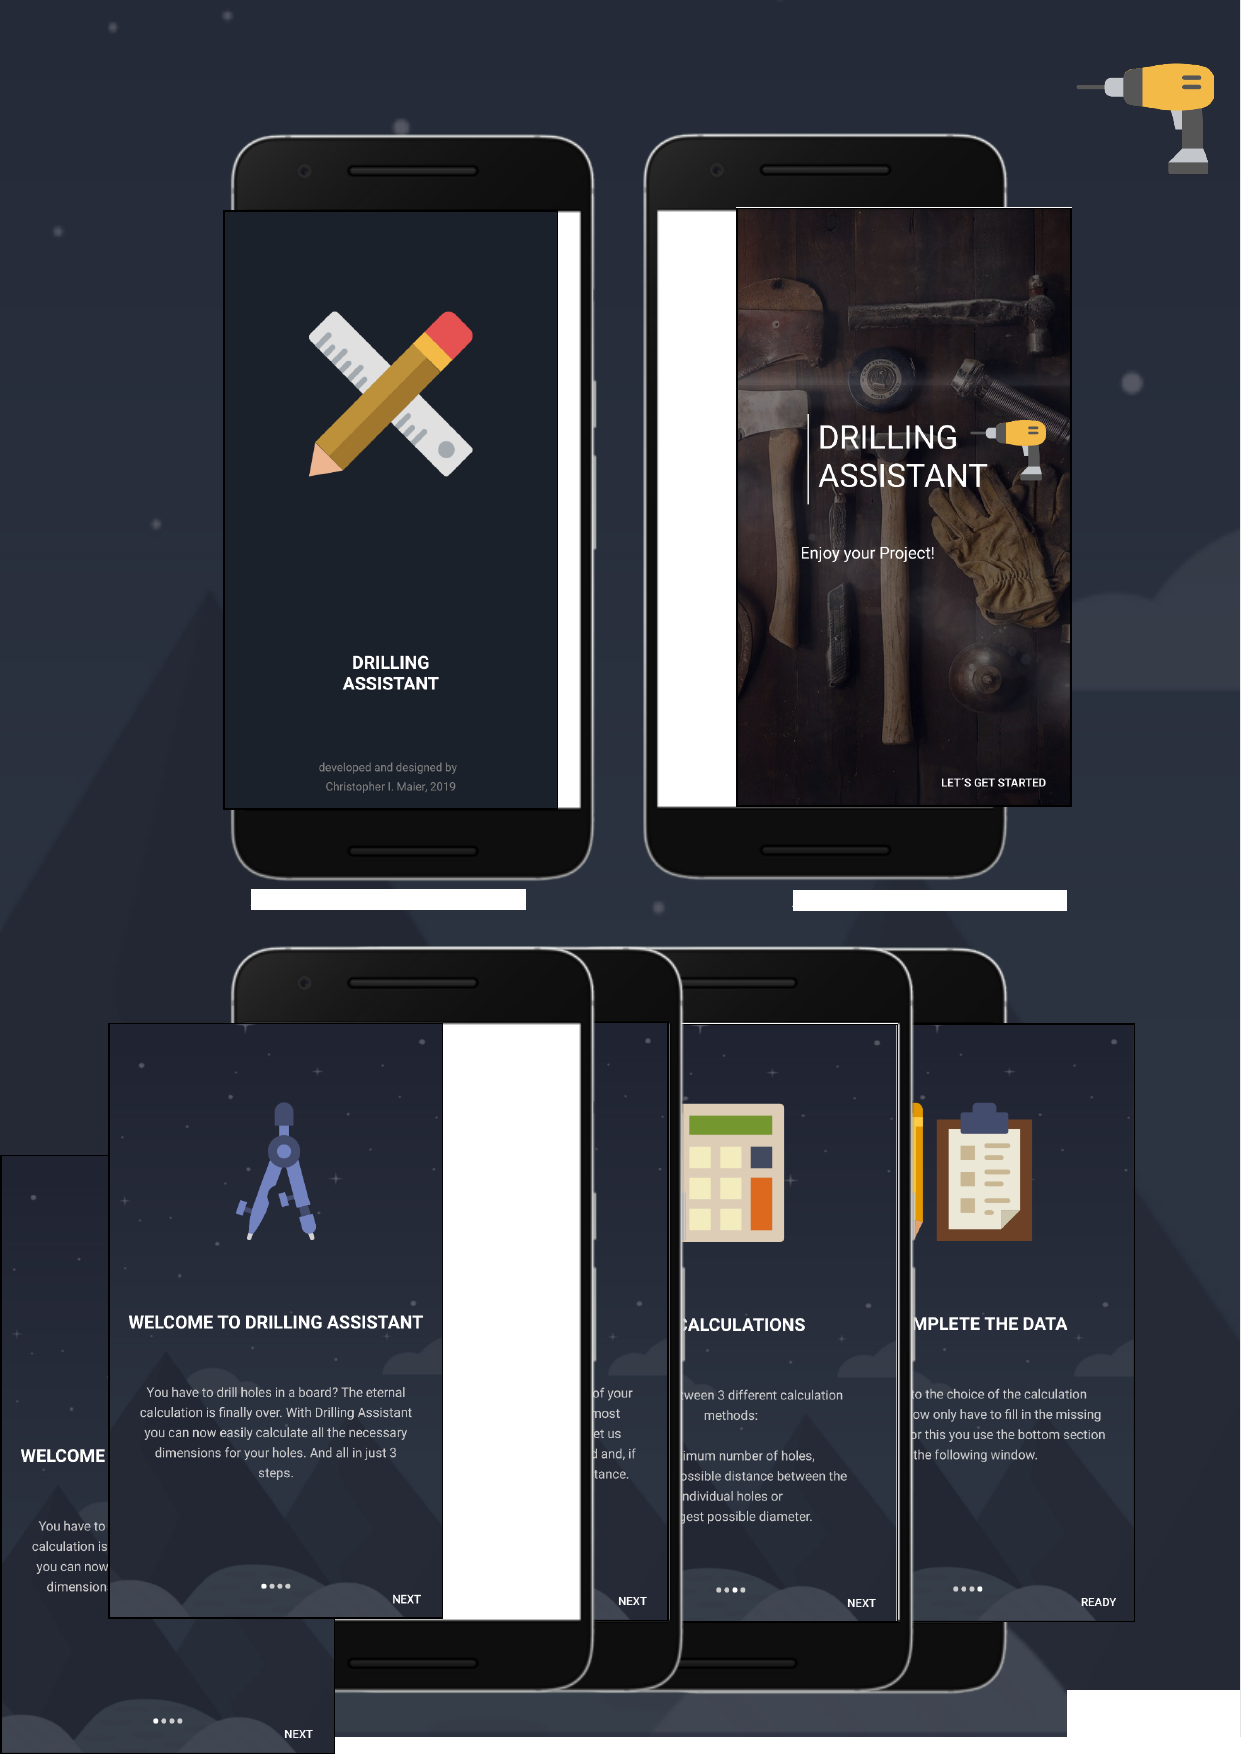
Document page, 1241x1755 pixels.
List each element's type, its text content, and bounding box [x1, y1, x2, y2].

text Abbildung 2 – Hauptmenü [793, 890, 1067, 911]
text Abbildung 1 - SplashScreen [251, 889, 526, 910]
text Seite 4 von 8 [1082, 1698, 1225, 1719]
